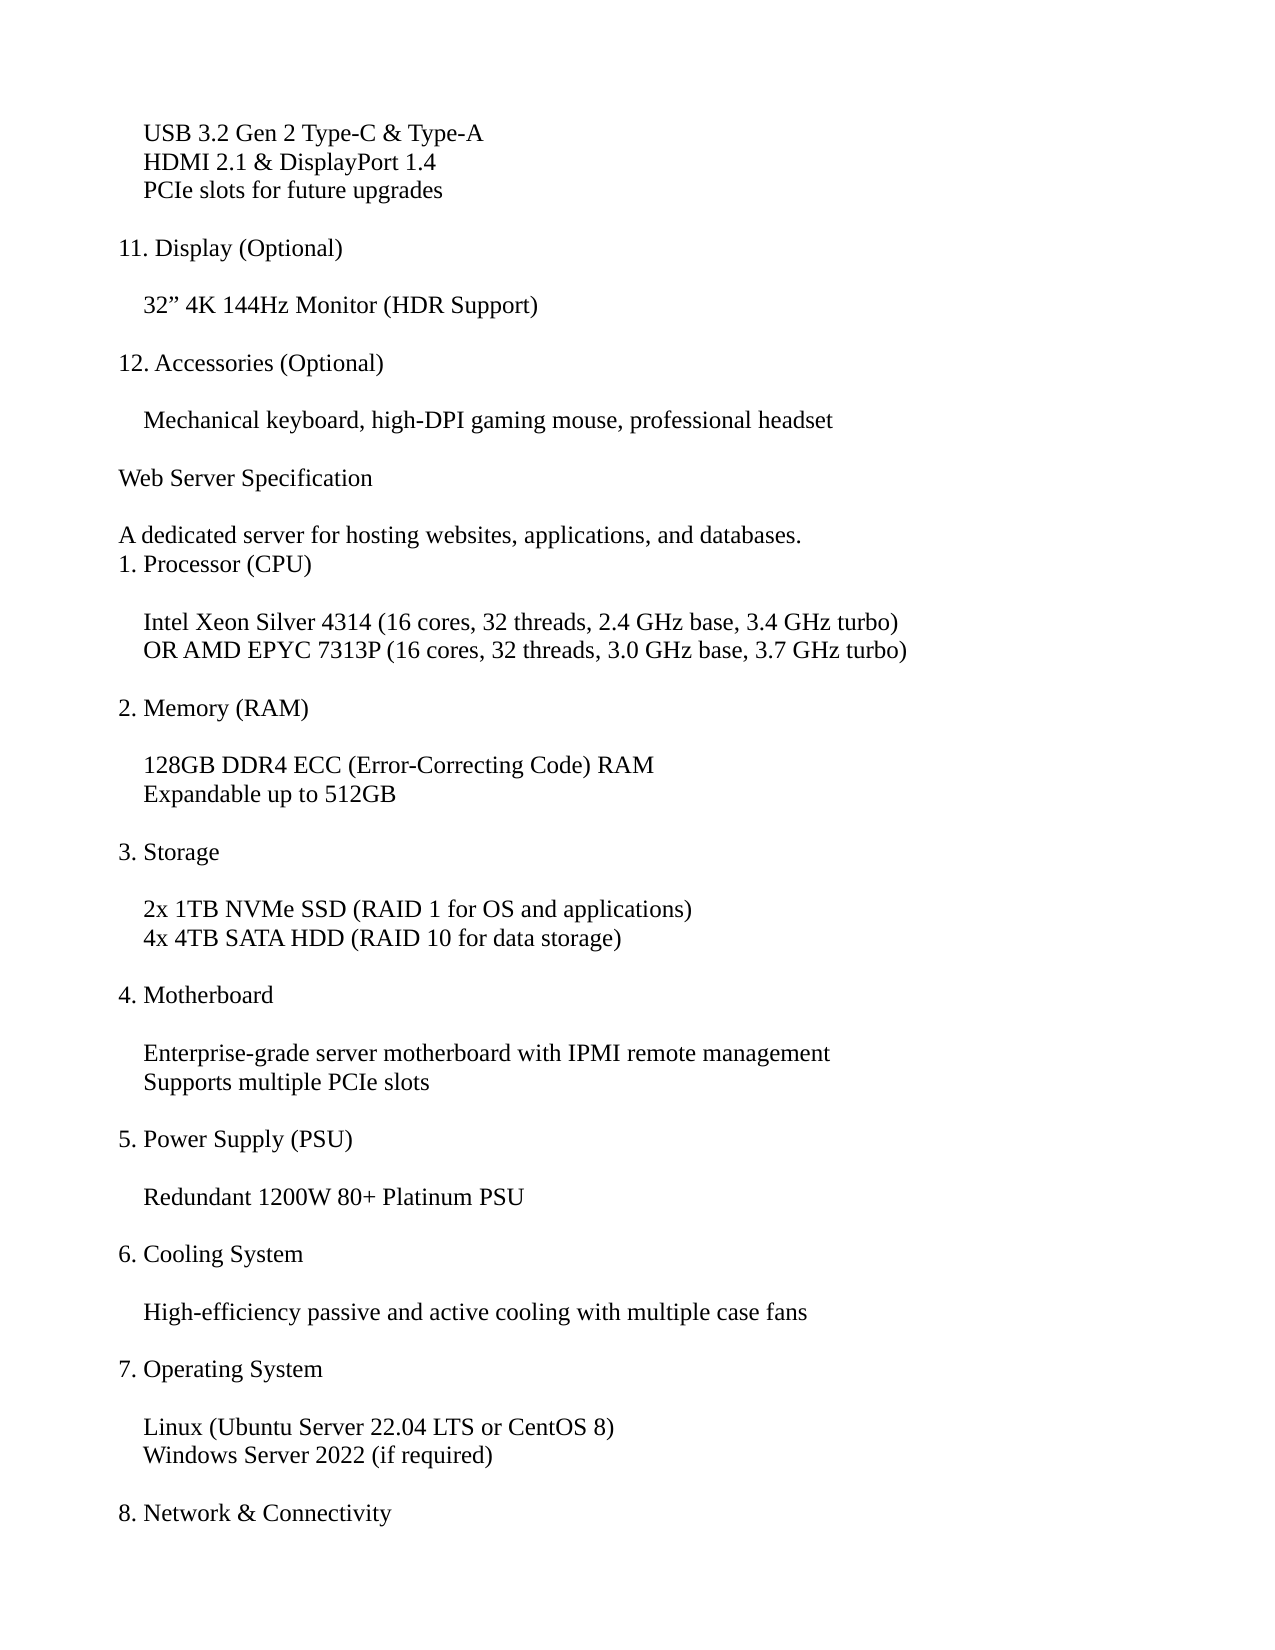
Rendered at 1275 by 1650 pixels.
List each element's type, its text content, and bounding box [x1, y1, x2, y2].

text OR AMD EPYC 7313P (16 cores, 32 threads, 3.0 GHz base, 3.7 GHz turbo) [118, 636, 1157, 664]
text 2. Memory (RAM) [118, 693, 1157, 722]
text 4x 4TB SATA HDD (RAID 10 for data storage) [118, 923, 1157, 952]
text 4. Motherboard [118, 981, 1157, 1009]
text Mechanical keyboard, high-DPI gaming mouse, professional headset [118, 406, 1157, 434]
text 3. Storage [118, 837, 1157, 866]
text PCIe slots for future upgrades [118, 176, 1157, 204]
text Web Server Specification [118, 463, 1157, 492]
text A dedicated server for hosting websites, applications, and databases. [118, 521, 1157, 549]
text Redundant 1200W 80+ Platinum PSU [118, 1182, 1157, 1211]
text 8. Network & Connectivity [118, 1498, 1157, 1527]
text 12. Accessories (Optional) [118, 348, 1157, 377]
text 128GB DDR4 ECC (Error-Correcting Code) RAM [118, 751, 1157, 779]
text USB 3.2 Gen 2 Type-C & Type-A [118, 118, 1157, 147]
text Linux (Ubuntu Server 22.04 LTS or CentOS 8) [118, 1412, 1157, 1441]
text High-efficiency passive and active cooling with multiple case fans [118, 1297, 1157, 1326]
text Expandable up to 512GB [118, 779, 1157, 808]
text HDMI 2.1 & DisplayPort 1.4 [118, 147, 1157, 176]
text 1. Processor (CPU) [118, 549, 1157, 578]
text 2x 1TB NVMe SSD (RAID 1 for OS and applications) [118, 894, 1157, 923]
text Supports multiple PCIe slots [118, 1067, 1157, 1096]
text 11. Display (Optional) [118, 233, 1157, 262]
text 32” 4K 144Hz Monitor (HDR Support) [118, 291, 1157, 319]
text 7. Operating System [118, 1354, 1157, 1383]
text Intel Xeon Silver 4314 (16 cores, 32 threads, 2.4 GHz base, 3.4 GHz turbo) [118, 607, 1157, 636]
text 6. Cooling System [118, 1239, 1157, 1268]
text Enterprise-grade server motherboard with IPMI remote management [118, 1038, 1157, 1067]
text Windows Server 2022 (if required) [118, 1441, 1157, 1469]
text 5. Power Supply (PSU) [118, 1124, 1157, 1153]
